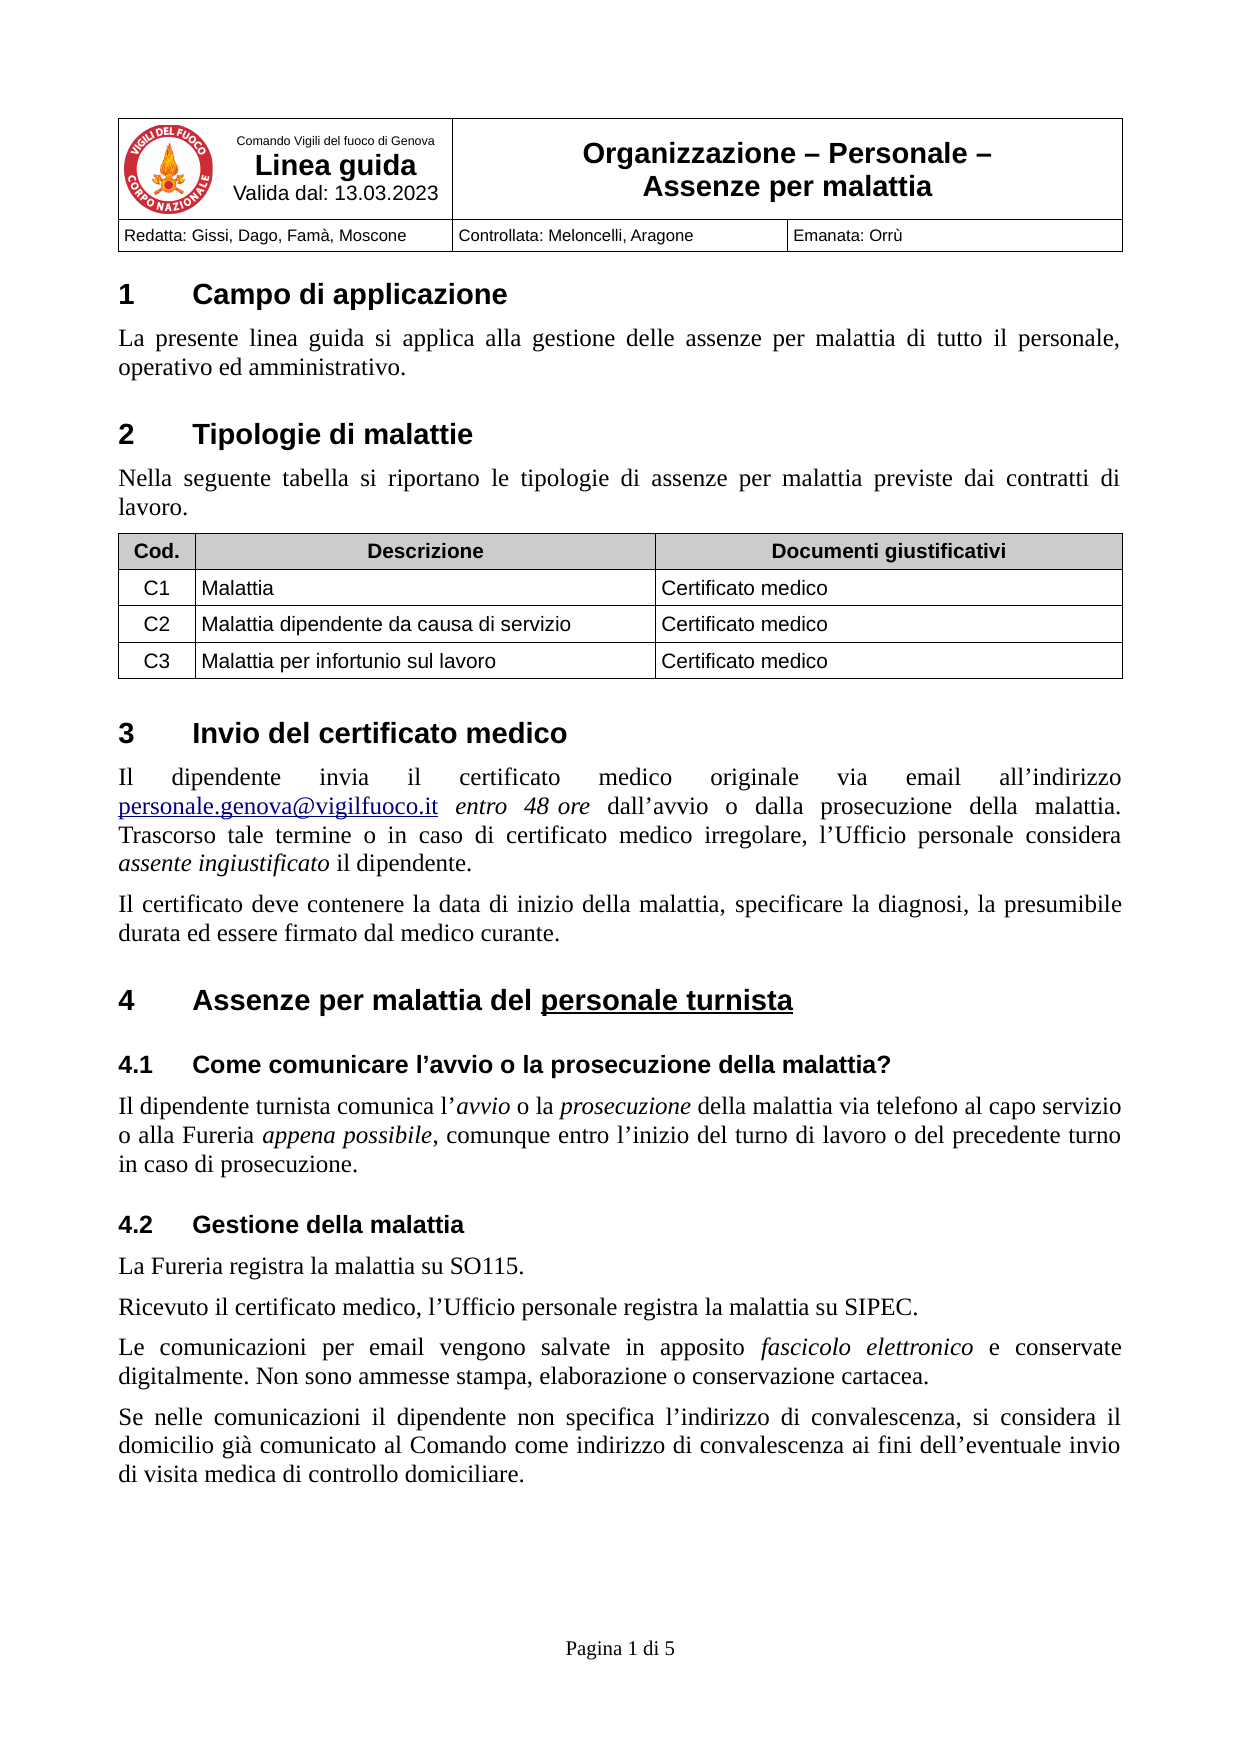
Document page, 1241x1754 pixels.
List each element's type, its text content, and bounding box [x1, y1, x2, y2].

table_header Cod. [119, 534, 195, 569]
table_header Descrizione [196, 534, 655, 569]
subtitle Invio del certificato medico [118, 716, 1122, 750]
table_header [119, 119, 219, 219]
subtitle Tipologie di malattie [118, 417, 1122, 451]
text Il dipendente invia il certificato medico originale via email all’indirizzo personale.genova@vigilfuoco.it entro 48 ore dall’avvio o dalla prosecuzione della malattia. Trascorso tale termine o in caso di certificato medico irregolare, l’Ufficio personale considera assente ingiustificato il dipendente. [118, 762, 1122, 877]
table_header Documenti giustificativi [656, 534, 1122, 569]
text La presente linea guida si applica alla gestione delle assenze per malattia di tutto il personale, operativo ed amministrativo. [118, 323, 1122, 380]
text Il certificato deve contenere la data di inizio della malattia, specificare la diagnosi, la presumibile durata ed essere firmato dal medico curante. [118, 889, 1122, 946]
table_cell Certificato medico [656, 570, 1122, 605]
table_cell C3 [119, 643, 195, 678]
text Il dipendente turnista comunica l’avvio o la prosecuzione della malattia via telefono al capo servizio o alla Fureria appena possibile, comunque entro l’inizio del turno di lavoro o del precedente turno in caso di prosecuzione. [118, 1091, 1122, 1178]
text Nella seguente tabella si riportano le tipologie di assenze per malattia previste dai contratti di lavoro. [118, 463, 1122, 521]
subtitle Gestione della malattia [118, 1210, 1122, 1239]
table_cell C1 [119, 570, 195, 605]
table_cell Certificato medico [656, 643, 1122, 678]
table_cell Controllata: Meloncelli, Aragone [453, 220, 787, 251]
subtitle Campo di applicazione [118, 277, 1122, 310]
text Se nelle comunicazioni il dipendente non specifica l’indirizzo di convalescenza, si considera il domicilio già comunicato al Comando come indirizzo di convalescenza ai fini dell’eventuale invio di visita medica di controllo domiciliare. [118, 1402, 1122, 1488]
table_header Organizzazione – Personale – Assenze per malattia [453, 119, 1122, 219]
subtitle Come comunicare l’avvio o la prosecuzione della malattia? [118, 1050, 1122, 1079]
text Le comunicazioni per email vengono salvate in apposito fascicolo elettronico e conservate digitalmente. Non sono ammesse stampa, elaborazione o conservazione cartacea. [118, 1332, 1122, 1390]
table_cell Certificato medico [656, 606, 1122, 642]
text Ricevuto il certificato medico, l’Ufficio personale registra la malattia su SIPEC. [118, 1292, 1122, 1321]
text La Fureria registra la malattia su SO115. [118, 1251, 1122, 1280]
table_cell Emanata: Orrù [788, 220, 1122, 251]
table_cell Malattia [196, 570, 655, 605]
table_cell C2 [119, 606, 195, 642]
picture [124, 125, 213, 214]
table_header Comando Vigili del fuoco di Genova Linea guida Valida dal: 13.03.2023 [219, 119, 452, 219]
table_cell Malattia dipendente da causa di servizio [196, 606, 655, 642]
table_cell Malattia per infortunio sul lavoro [196, 643, 655, 678]
subtitle Assenze per malattia del personale turnista [118, 983, 1122, 1017]
table_cell Redatta: Gissi, Dago, Famà, Moscone [119, 220, 452, 251]
